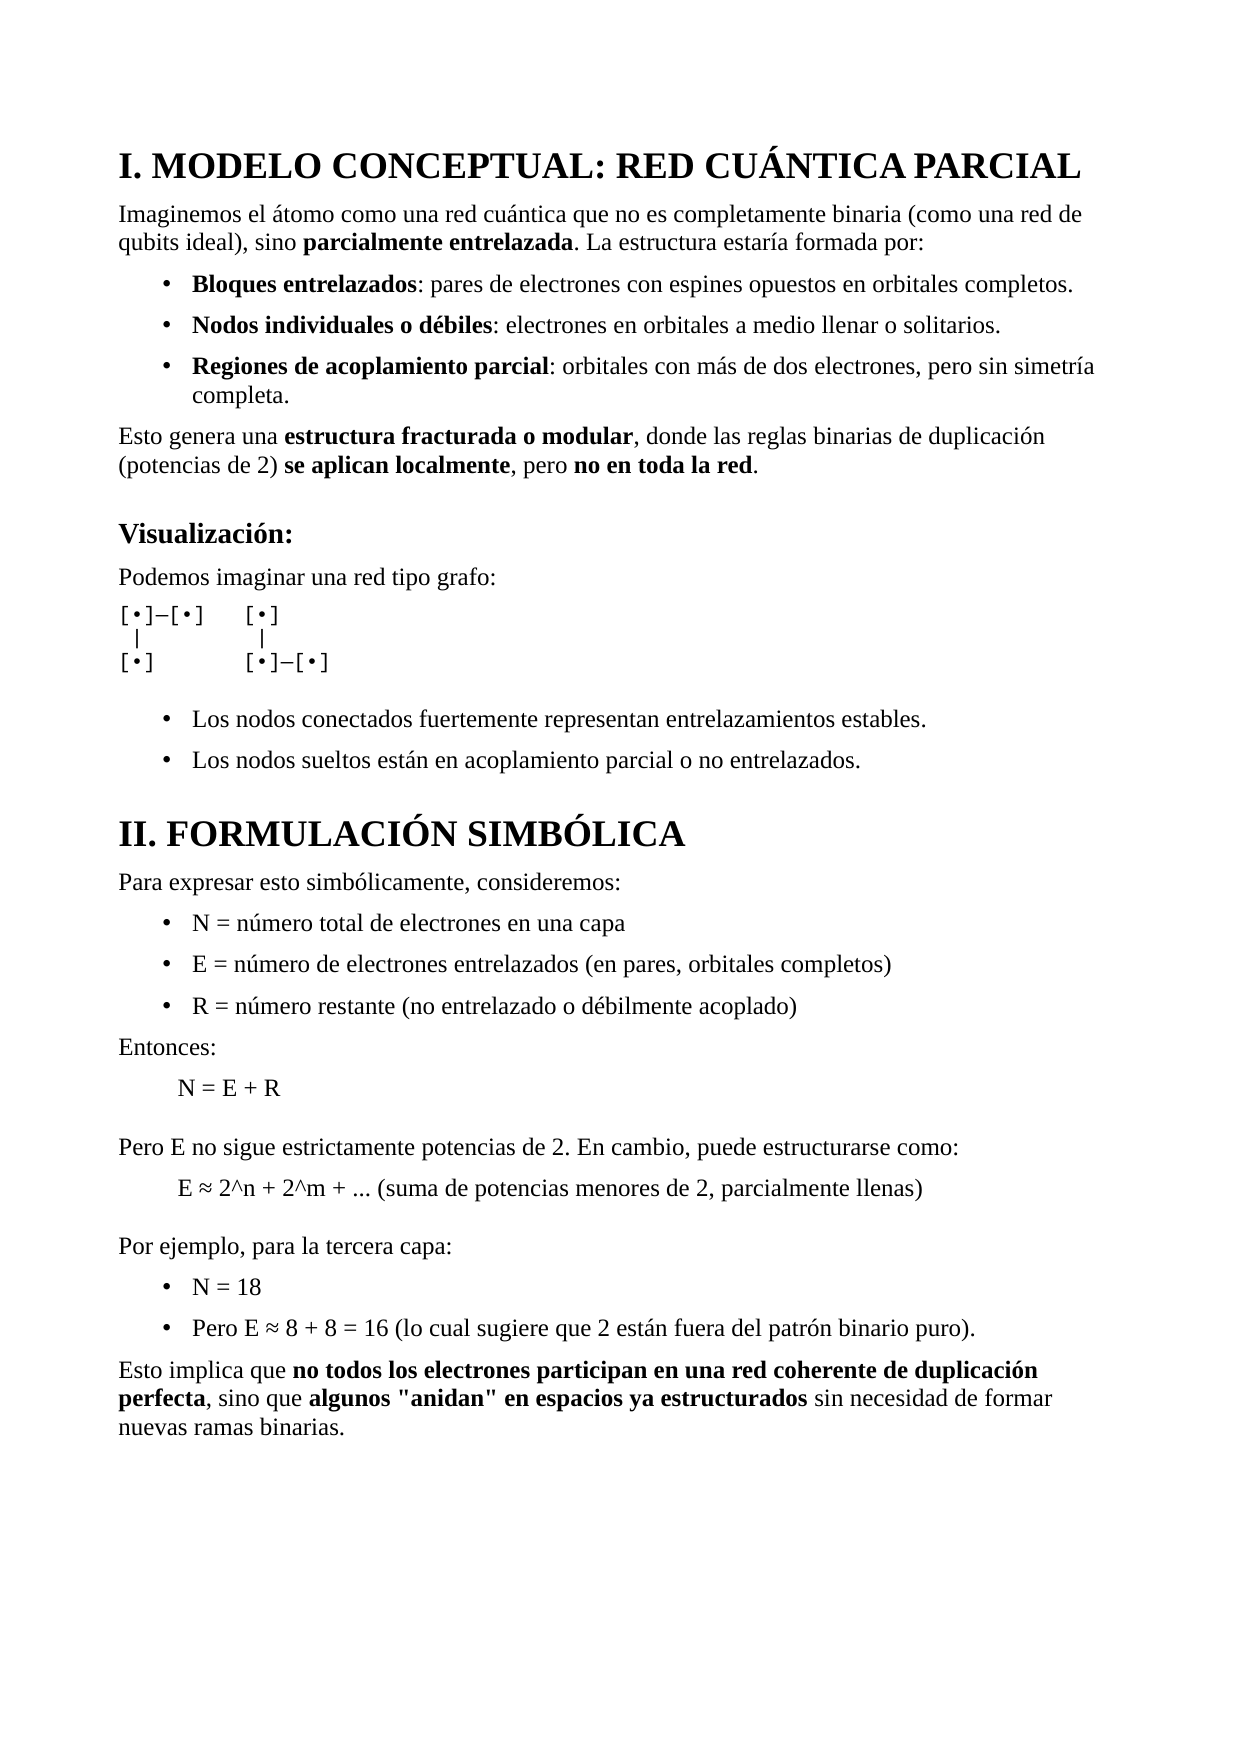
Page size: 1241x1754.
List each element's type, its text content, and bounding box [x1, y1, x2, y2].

subtitle II. FORMULACIÓN SIMBÓLICA [118, 811, 1122, 854]
text Por ejemplo, para la tercera capa: [118, 1231, 1122, 1260]
list E = número de electrones entrelazados (en pares, orbitales completos) [162, 949, 1122, 978]
subtitle Visualización: [118, 516, 1122, 550]
text N = E + R [177, 1073, 1063, 1102]
text [•] [•]—[•] [118, 651, 1122, 674]
text | | [118, 627, 1122, 651]
text Entonces: [118, 1032, 1122, 1061]
list Los nodos sueltos están en acoplamiento parcial o no entrelazados. [162, 745, 1122, 774]
text Para expresar esto simbólicamente, consideremos: [118, 867, 1122, 896]
text Esto genera una estructura fracturada o modular, donde las reglas binarias de duplicación (potencias de 2) se aplican localmente, pero no en toda la red. [118, 421, 1122, 479]
text Imaginemos el átomo como una red cuántica que no es completamente binaria (como una red de qubits ideal), sino parcialmente entrelazada. La estructura estaría formada por: [118, 199, 1122, 256]
subtitle I. MODELO CONCEPTUAL: RED CUÁNTICA PARCIAL [118, 143, 1122, 186]
list Bloques entrelazados: pares de electrones con espines opuestos en orbitales completos. [162, 269, 1122, 297]
list N = número total de electrones en una capa [162, 908, 1122, 937]
text Pero E no sigue estrictamente potencias de 2. En cambio, puede estructurarse como: [118, 1132, 1122, 1160]
list Regiones de acoplamiento parcial: orbitales con más de dos electrones, pero sin simetría completa. [162, 351, 1122, 409]
list Pero E ≈ 8 + 8 = 16 (lo cual sugiere que 2 están fuera del patrón binario puro). [162, 1313, 1122, 1342]
list R = número restante (no entrelazado o débilmente acoplado) [162, 991, 1122, 1019]
text Podemos imaginar una red tipo grafo: [118, 562, 1122, 591]
text E ≈ 2^n + 2^m + ... (suma de potencias menores de 2, parcialmente llenas) [177, 1173, 1063, 1202]
list N = 18 [162, 1272, 1122, 1301]
list Nodos individuales o débiles: electrones en orbitales a medio llenar o solitarios. [162, 310, 1122, 339]
text [•]—[•] [•] [118, 603, 1122, 627]
list Los nodos conectados fuertemente representan entrelazamientos estables. [162, 704, 1122, 733]
text Esto implica que no todos los electrones participan en una red coherente de duplicación perfecta, sino que algunos "anidan" en espacios ya estructurados sin necesidad de formar nuevas ramas binarias. [118, 1355, 1122, 1441]
